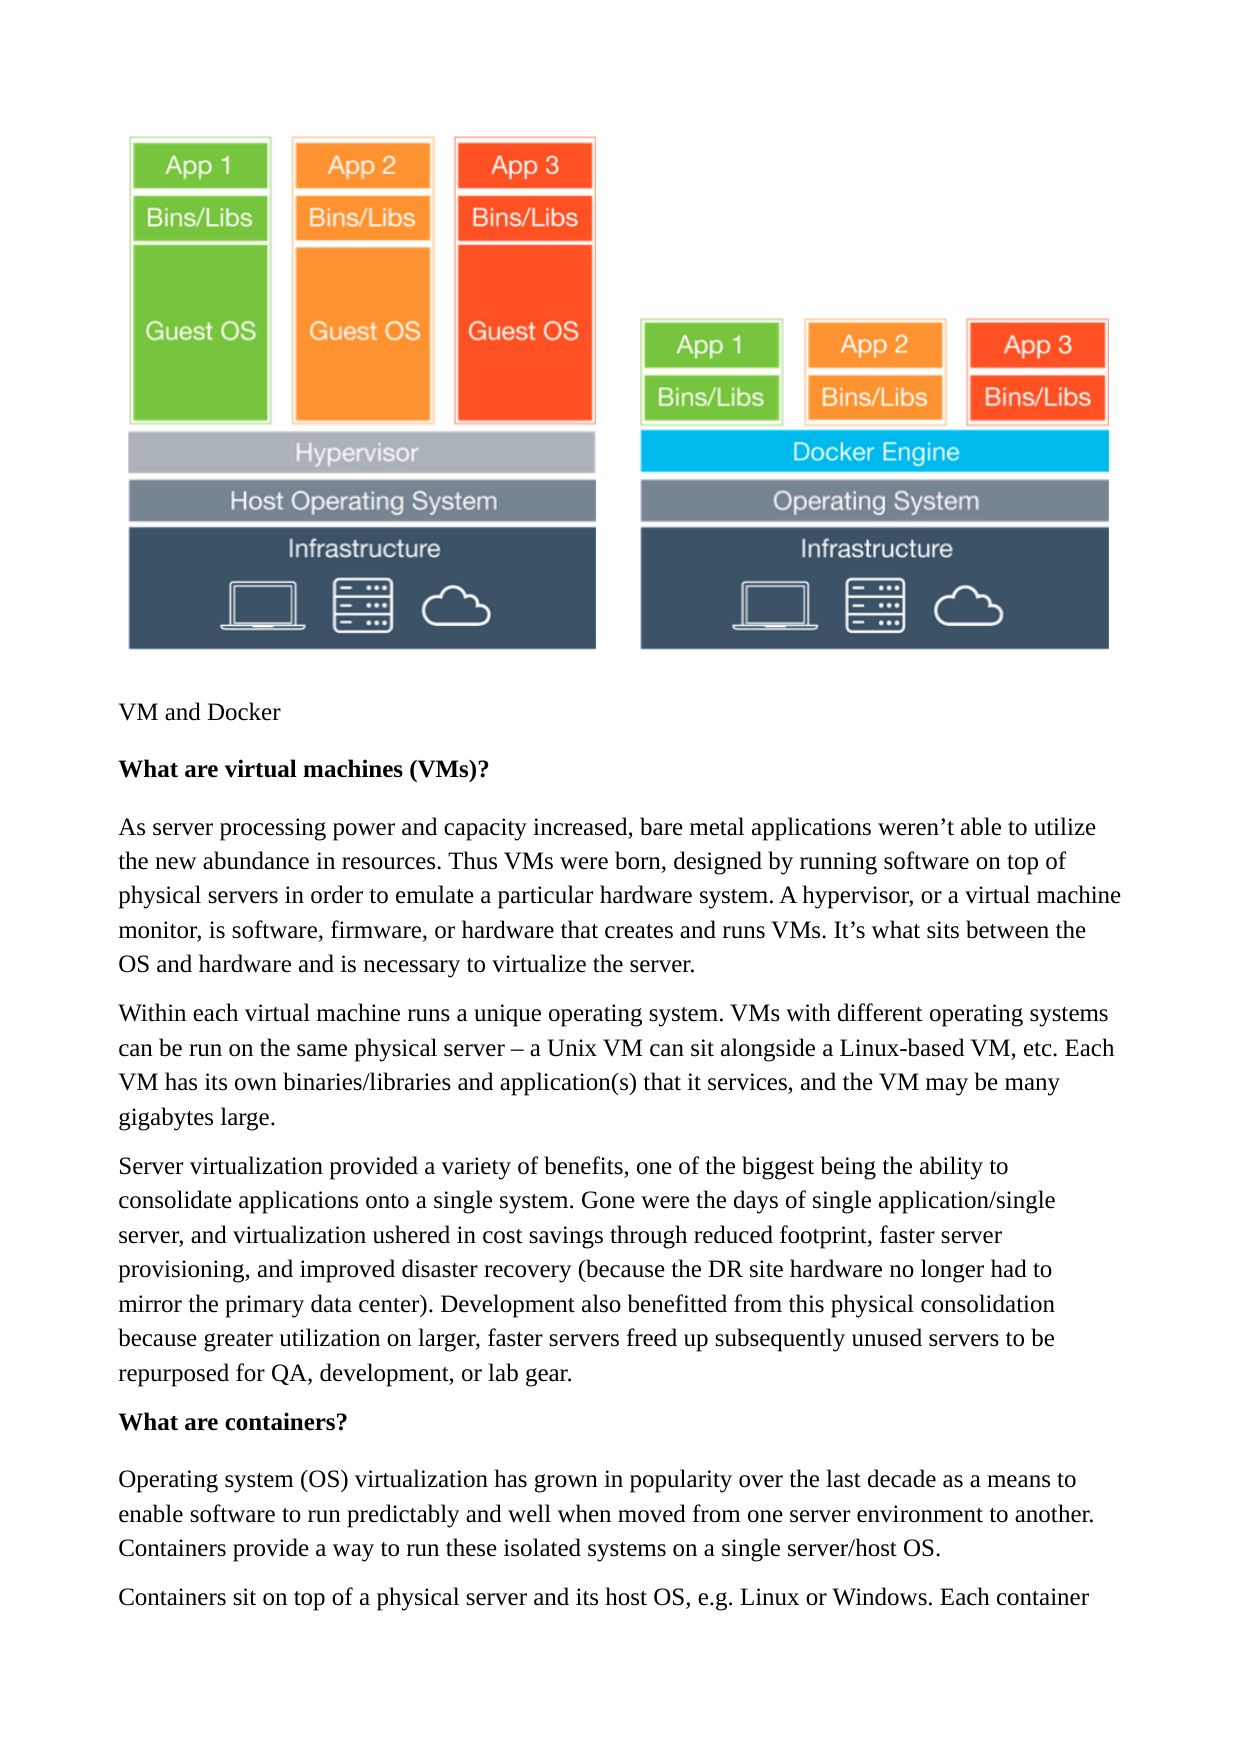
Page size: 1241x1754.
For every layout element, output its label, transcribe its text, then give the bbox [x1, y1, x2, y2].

text What are virtual machines (VMs)? [118, 754, 1122, 783]
text What are containers? [118, 1407, 1122, 1436]
text Containers sit on top of a physical server and its host OS, e.g. Linux or Windows. Each container [118, 1582, 1122, 1611]
picture [118, 118, 1123, 668]
text Server virtualization provided a variety of benefits, one of the biggest being the ability to consolidate applications onto a single system. Gone were the days of single application/single server, and virtualization ushered in cost savings through reduced footprint, faster server provisioning, and improved disaster recovery (because the DR site hardware no longer had to mirror the primary data center). Development also benefitted from this physical consolidation because greater utilization on larger, faster servers freed up subsequently unused servers to be repurposed for QA, development, or lab gear. [118, 1151, 1122, 1387]
text Within each virtual machine runs a unique operating system. VMs with different operating systems can be run on the same physical server – a Unix VM can sit alongside a Linux-based VM, etc. Each VM has its own binaries/libraries and application(s) that it services, and the VM may be many gigabytes large. [118, 998, 1122, 1131]
text As server processing power and capacity increased, bare metal applications weren’t able to utilize the new abundance in resources. Thus VMs were born, designed by running software on top of physical servers in order to emulate a particular hardware system. A hypervisor, or a virtual machine monitor, is software, firmware, or hardware that creates and runs VMs. It’s what sits between the OS and hardware and is necessary to virtualize the server. [118, 812, 1122, 978]
text Operating system (OS) virtualization has grown in popularity over the last decade as a means to enable software to run predictably and well when moved from one server environment to another. Containers provide a way to run these isolated systems on a single server/host OS. [118, 1464, 1122, 1562]
text VM and Docker [118, 697, 1122, 725]
